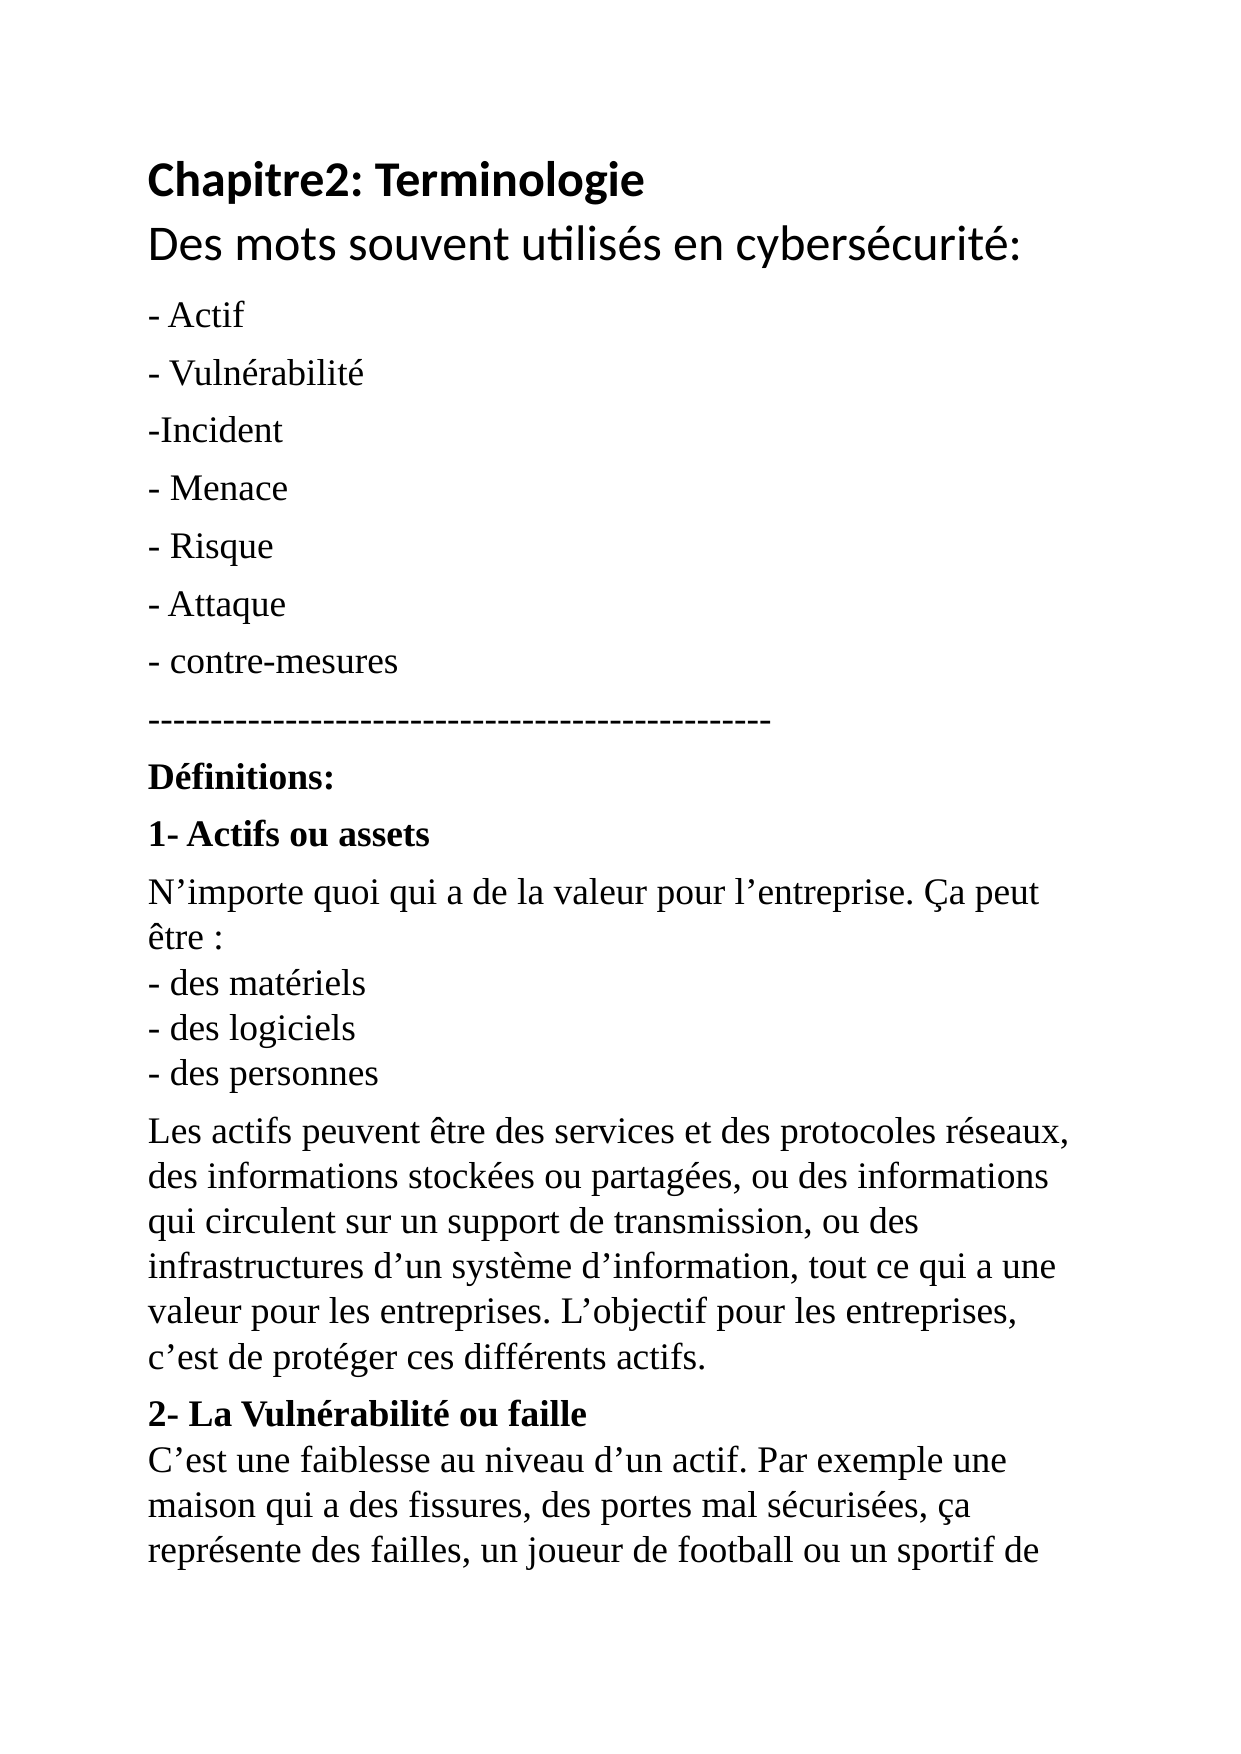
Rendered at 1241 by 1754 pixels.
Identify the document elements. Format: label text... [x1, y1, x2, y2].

text 2- La Vulnérabilité ou faille C’est une faiblesse au niveau d’un actif. Par exemple une maison qui a des fissures, des portes mal sécurisées, ça représente des failles, un joueur de football ou un sportif de [148, 1392, 1093, 1571]
text - Risque [148, 523, 1093, 566]
text 1- Actifs ou assets [148, 812, 1093, 855]
text Chapitre2: Terminologie Des mots souvent utilisés en cybersécurité: [148, 148, 1093, 273]
text - contre-mesures [148, 639, 1093, 682]
text Les actifs peuvent être des services et des protocoles réseaux, des informations stockées ou partagées, ou des informations qui circulent sur un support de transmission, ou des infrastructures d’un système d’information, tout ce qui a une valeur pour les entreprises. L’objectif pour les entreprises, c’est de protéger ces différents actifs. [148, 1108, 1093, 1377]
text Définitions: [148, 754, 1093, 797]
text - Actif [148, 292, 1093, 336]
text N’importe quoi qui a de la valeur pour l’entreprise. Ça peut être : - des matériels - des logiciels - des personnes [148, 869, 1093, 1093]
text - Menace [148, 466, 1093, 509]
text -Incident [148, 408, 1093, 451]
text - Attaque [148, 581, 1093, 624]
text - Vulnérabilité [148, 350, 1093, 393]
text -------------------------------------------------- [148, 696, 1093, 739]
